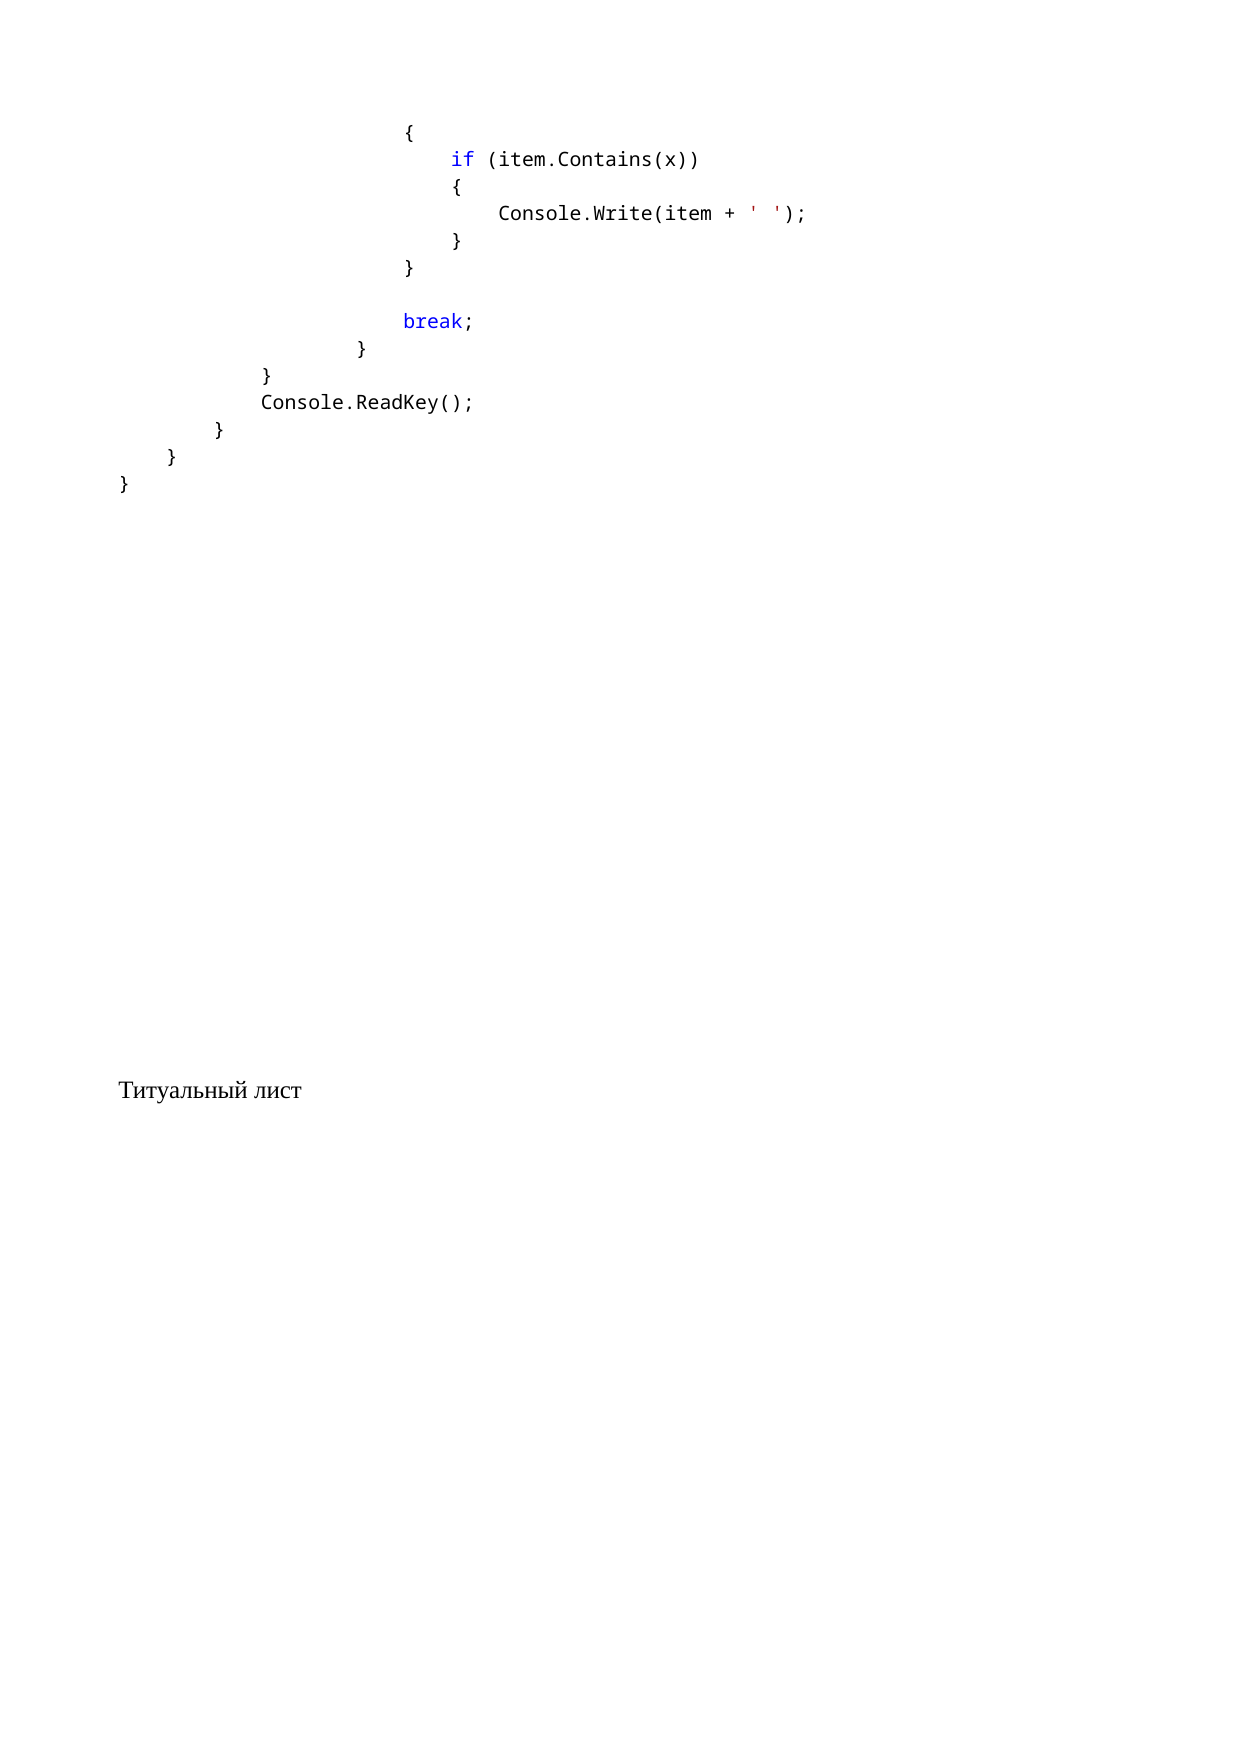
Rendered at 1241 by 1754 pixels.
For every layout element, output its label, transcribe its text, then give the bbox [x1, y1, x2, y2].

text { [118, 172, 1122, 199]
text } [118, 226, 1122, 253]
text } [118, 469, 1122, 496]
text } [118, 415, 1122, 442]
text } [118, 361, 1122, 388]
text } [118, 442, 1122, 469]
text Console.ReadKey(); [118, 388, 1122, 415]
text Титуальный лист [118, 1075, 1122, 1104]
text if (item.Contains(x)) [118, 145, 1122, 172]
text break; [118, 307, 1122, 334]
text { [118, 118, 1122, 145]
text Console.Write(item + ' '); [118, 199, 1122, 226]
text } [118, 334, 1122, 361]
text } [118, 253, 1122, 280]
